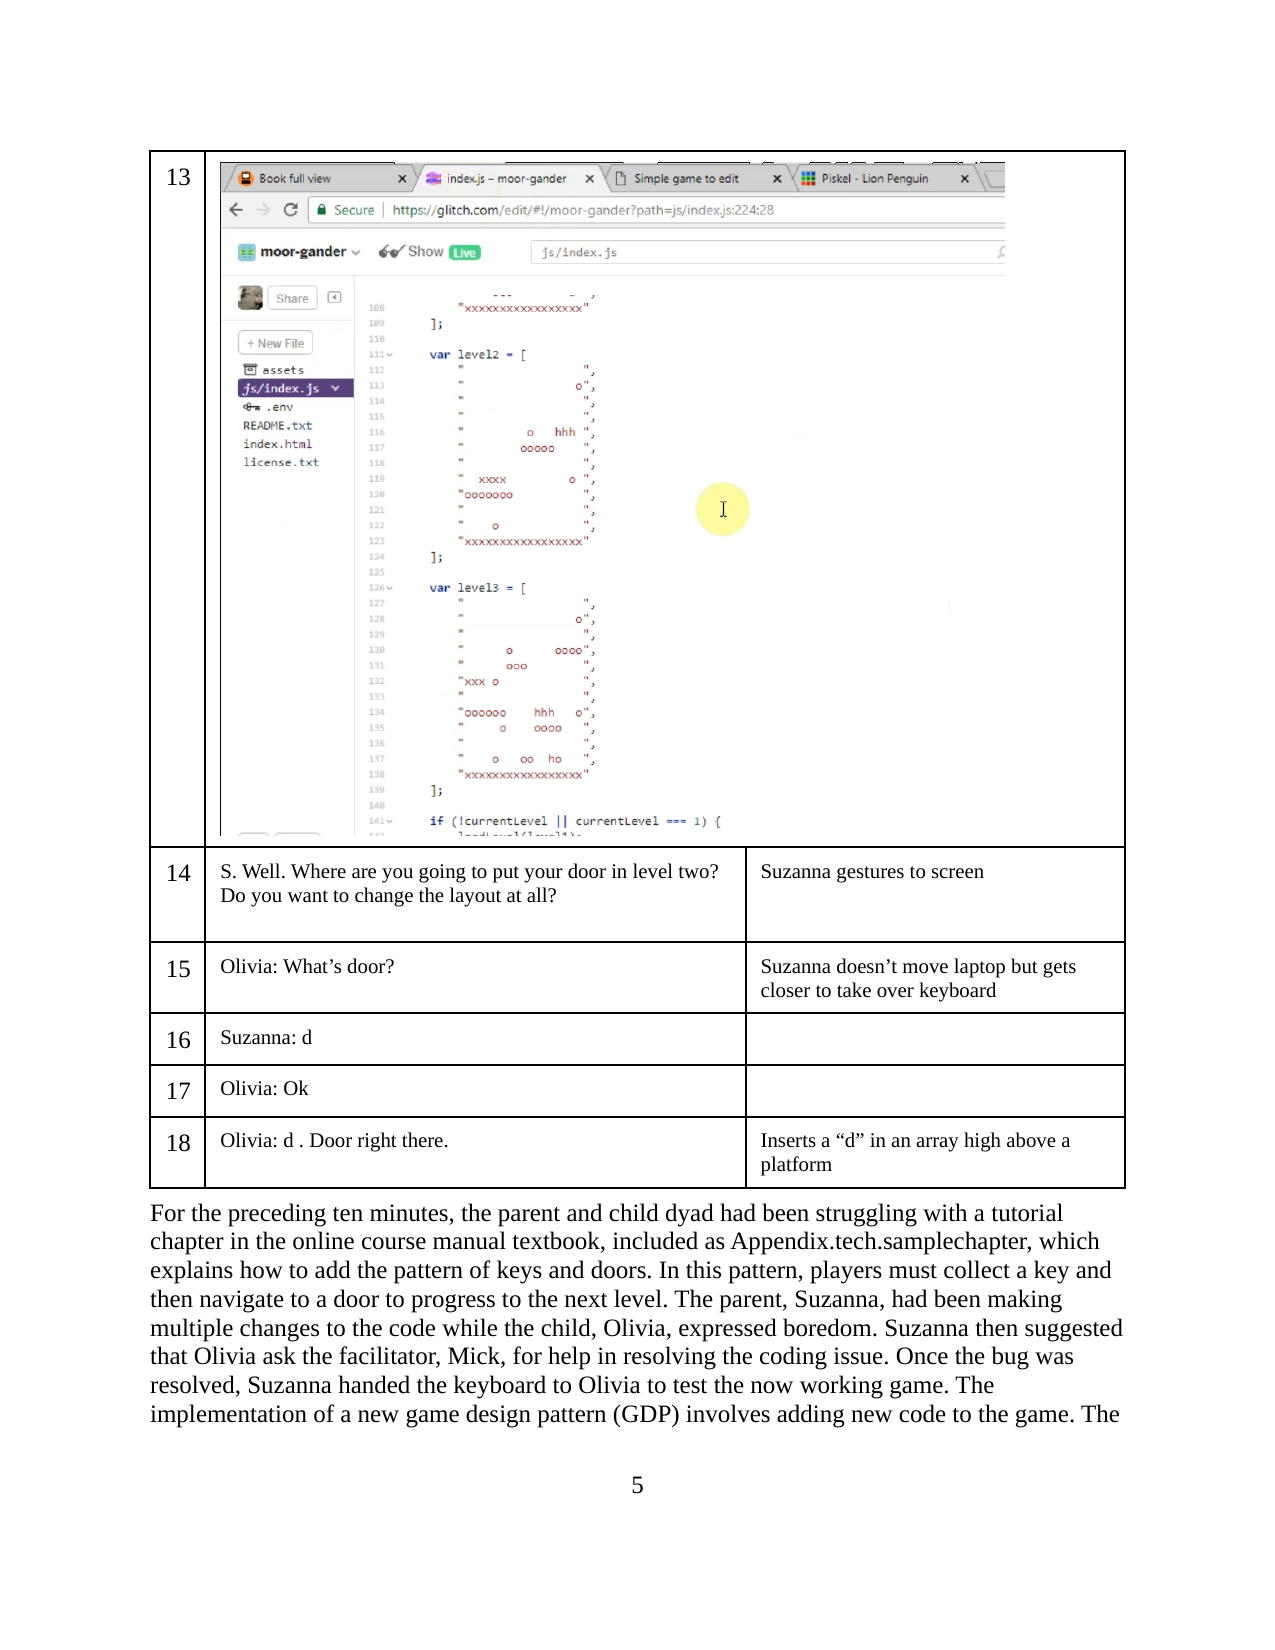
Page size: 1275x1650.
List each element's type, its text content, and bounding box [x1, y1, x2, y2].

table_cell Suzanna gestures to screen [747, 848, 1124, 941]
table_cell S. Well. Where are you going to put your door in level two? Do you want to change the layout at all? [206, 848, 745, 941]
table_cell 13 [151, 152, 204, 846]
table_cell 16 [151, 1014, 204, 1064]
table_cell 17 [151, 1066, 204, 1116]
table_cell 14 [151, 848, 204, 941]
table_cell Inserts a “d” in an array high above a platform [747, 1118, 1124, 1187]
table_cell [747, 1066, 1124, 1116]
table_cell 18 [151, 1118, 204, 1187]
picture [220, 162, 1006, 836]
table_cell 15 [151, 943, 204, 1012]
text For the preceding ten minutes, the parent and child dyad had been struggling with a tutorial chapter in the online course manual textbook, included as Appendix.tech.samplechapter, which explains how to add the pattern of keys and doors. In this pattern, players must collect a key and then navigate to a door to progress to the next level. The parent, Suzanna, had been making multiple changes to the code while the child, Olivia, expressed boredom. Suzanna then suggested that Olivia ask the facilitator, Mick, for help in resolving the coding issue. Once the bug was resolved, Suzanna handed the keyboard to Olivia to test the now working game. The implementation of a new game design pattern (GDP) involves adding new code to the game. The [150, 1198, 1125, 1428]
table_cell Olivia: d . Door right there. [206, 1118, 745, 1187]
table_cell Suzanna doesn’t move laptop but gets closer to take over keyboard [747, 943, 1124, 1012]
table_cell Olivia: What’s door? [206, 943, 745, 1012]
table_cell [747, 1014, 1124, 1064]
table_cell Suzanna: d [206, 1014, 745, 1064]
table_cell [206, 152, 1124, 846]
table_cell Olivia: Ok [206, 1066, 745, 1116]
